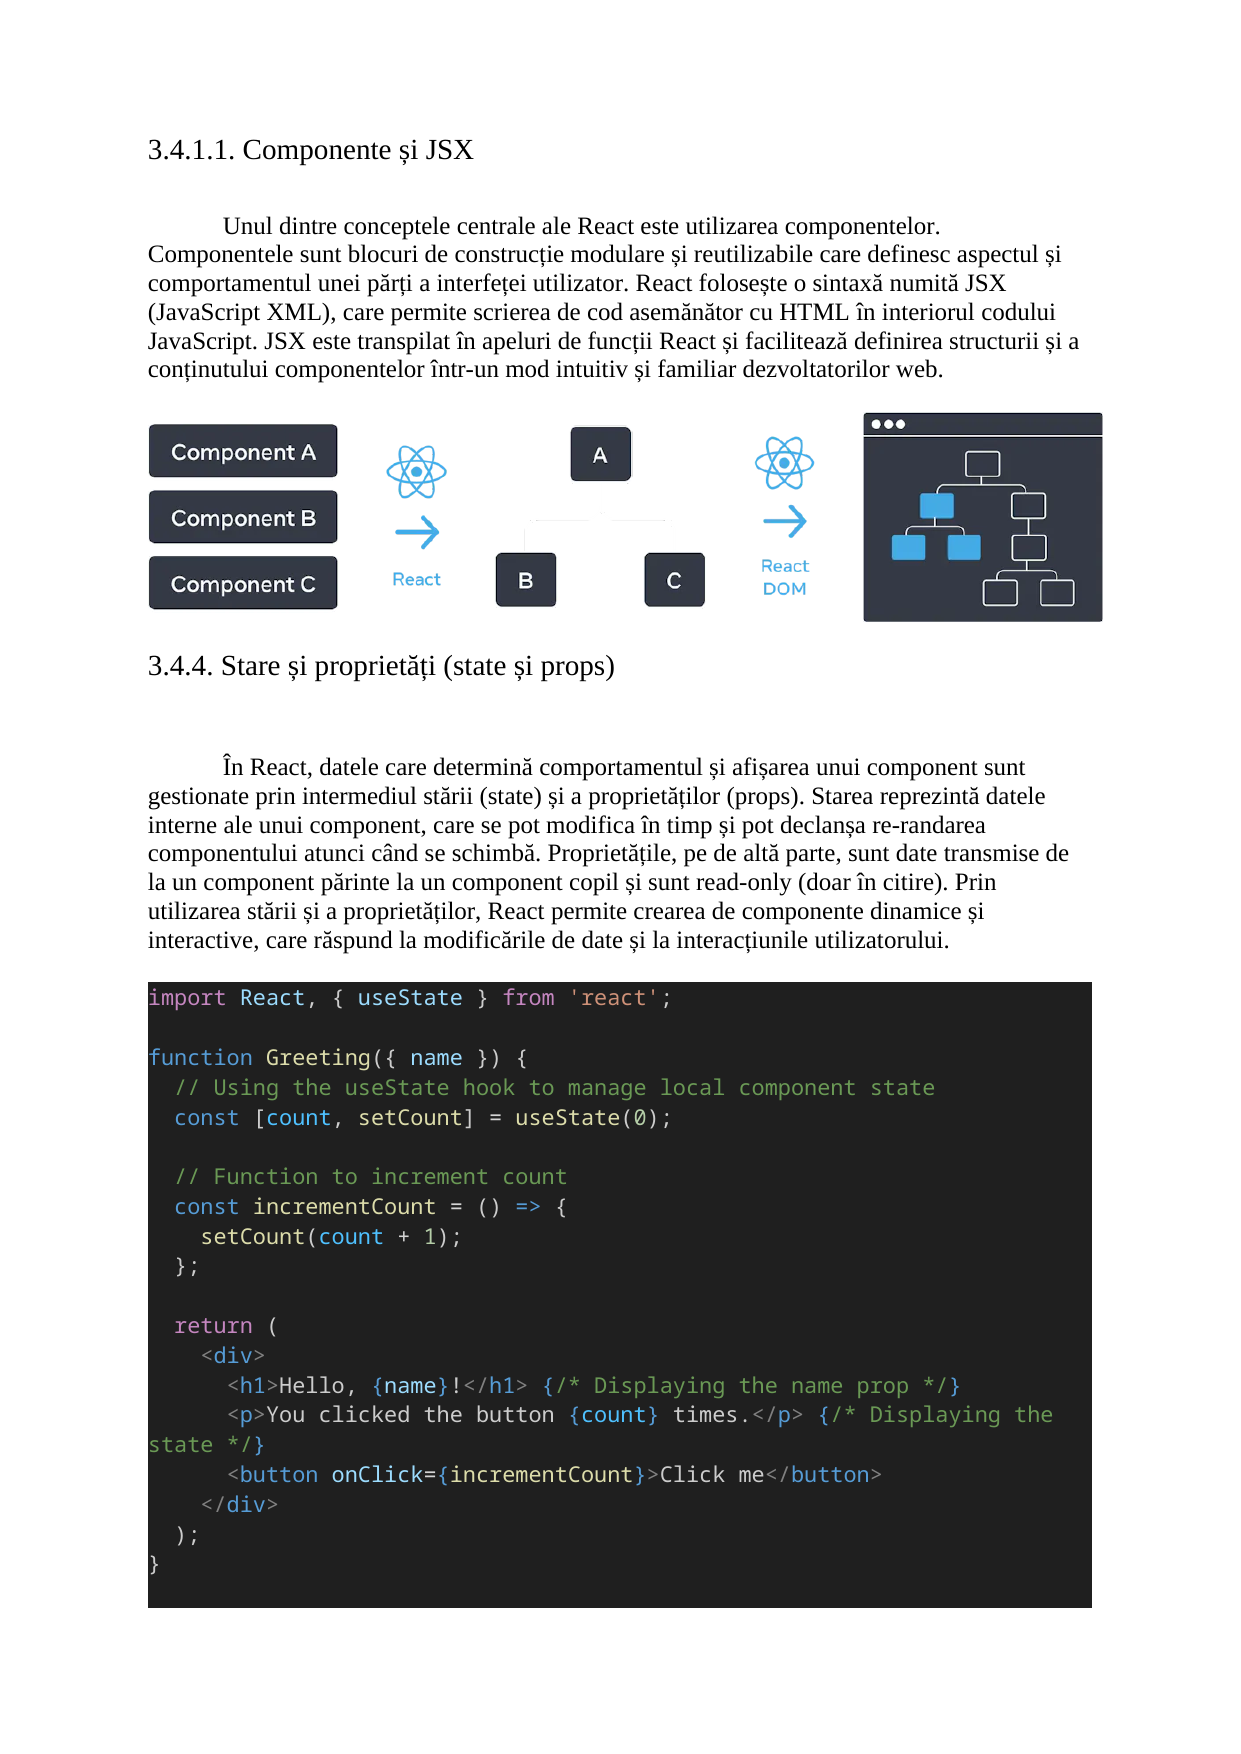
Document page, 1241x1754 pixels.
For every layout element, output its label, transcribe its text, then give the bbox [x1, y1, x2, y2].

text </div> [148, 1489, 1092, 1518]
text setCount(count + 1); [148, 1221, 1092, 1250]
text <h1>Hello, {name}!</h1> {/* Displaying the name prop */} [148, 1369, 1092, 1399]
text <div> [148, 1340, 1092, 1369]
text } [148, 1548, 1092, 1578]
text Unul dintre conceptele centrale ale React este utilizarea componentelor. Componentele sunt blocuri de construcție modulare și reutilizabile care definesc aspectul și comportamentul unei părți a interfeței utilizator. React folosește o sintaxă numită JSX (JavaScript XML), care permite scrierea de cod asemănător cu HTML în interiorul codului JavaScript. JSX este transpilat în apeluri de funcții React și facilitează definirea structurii și a conținutului componentelor într-un mod intuitiv și familiar dezvoltatorilor web. [148, 211, 1092, 383]
text const incrementCount = () => { [148, 1191, 1092, 1221]
text În React, datele care determină comportamentul și afișarea unui component sunt gestionate prin intermediul stării (state) și a proprietăților (props). Starea reprezintă datele interne ale unui component, care se pot modifica în timp și pot declanșa re-randarea componentului atunci când se schimbă. Proprietățile, pe de altă parte, sunt date transmise de la un component părinte la un component copil și sunt read-only (doar în citire). Prin utilizarea stării și a proprietăților, React permite crearea de componente dinamice și interactive, care răspund la modificările de date și la interacțiunile utilizatorului. [148, 752, 1092, 953]
text // Using the useState hook to manage local component state [148, 1072, 1092, 1101]
text function Greeting({ name }) { [148, 1042, 1092, 1072]
subtitle 3.4.1.1. Componente și JSX [148, 132, 1092, 165]
text ); [148, 1518, 1092, 1548]
text // Function to increment count [148, 1161, 1092, 1191]
text return ( [148, 1310, 1092, 1340]
text <p>You clicked the button {count} times.</p> {/* Displaying the state */} [148, 1399, 1092, 1459]
subtitle 3.4.4. Stare și proprietăți (state și props) [148, 648, 1092, 681]
text <button onClick={incrementCount}>Click me</button> [148, 1459, 1092, 1489]
text import React, { useState } from 'react'; [148, 982, 1092, 1012]
text const [count, setCount] = useState(0); [148, 1101, 1092, 1131]
text }; [148, 1250, 1092, 1280]
